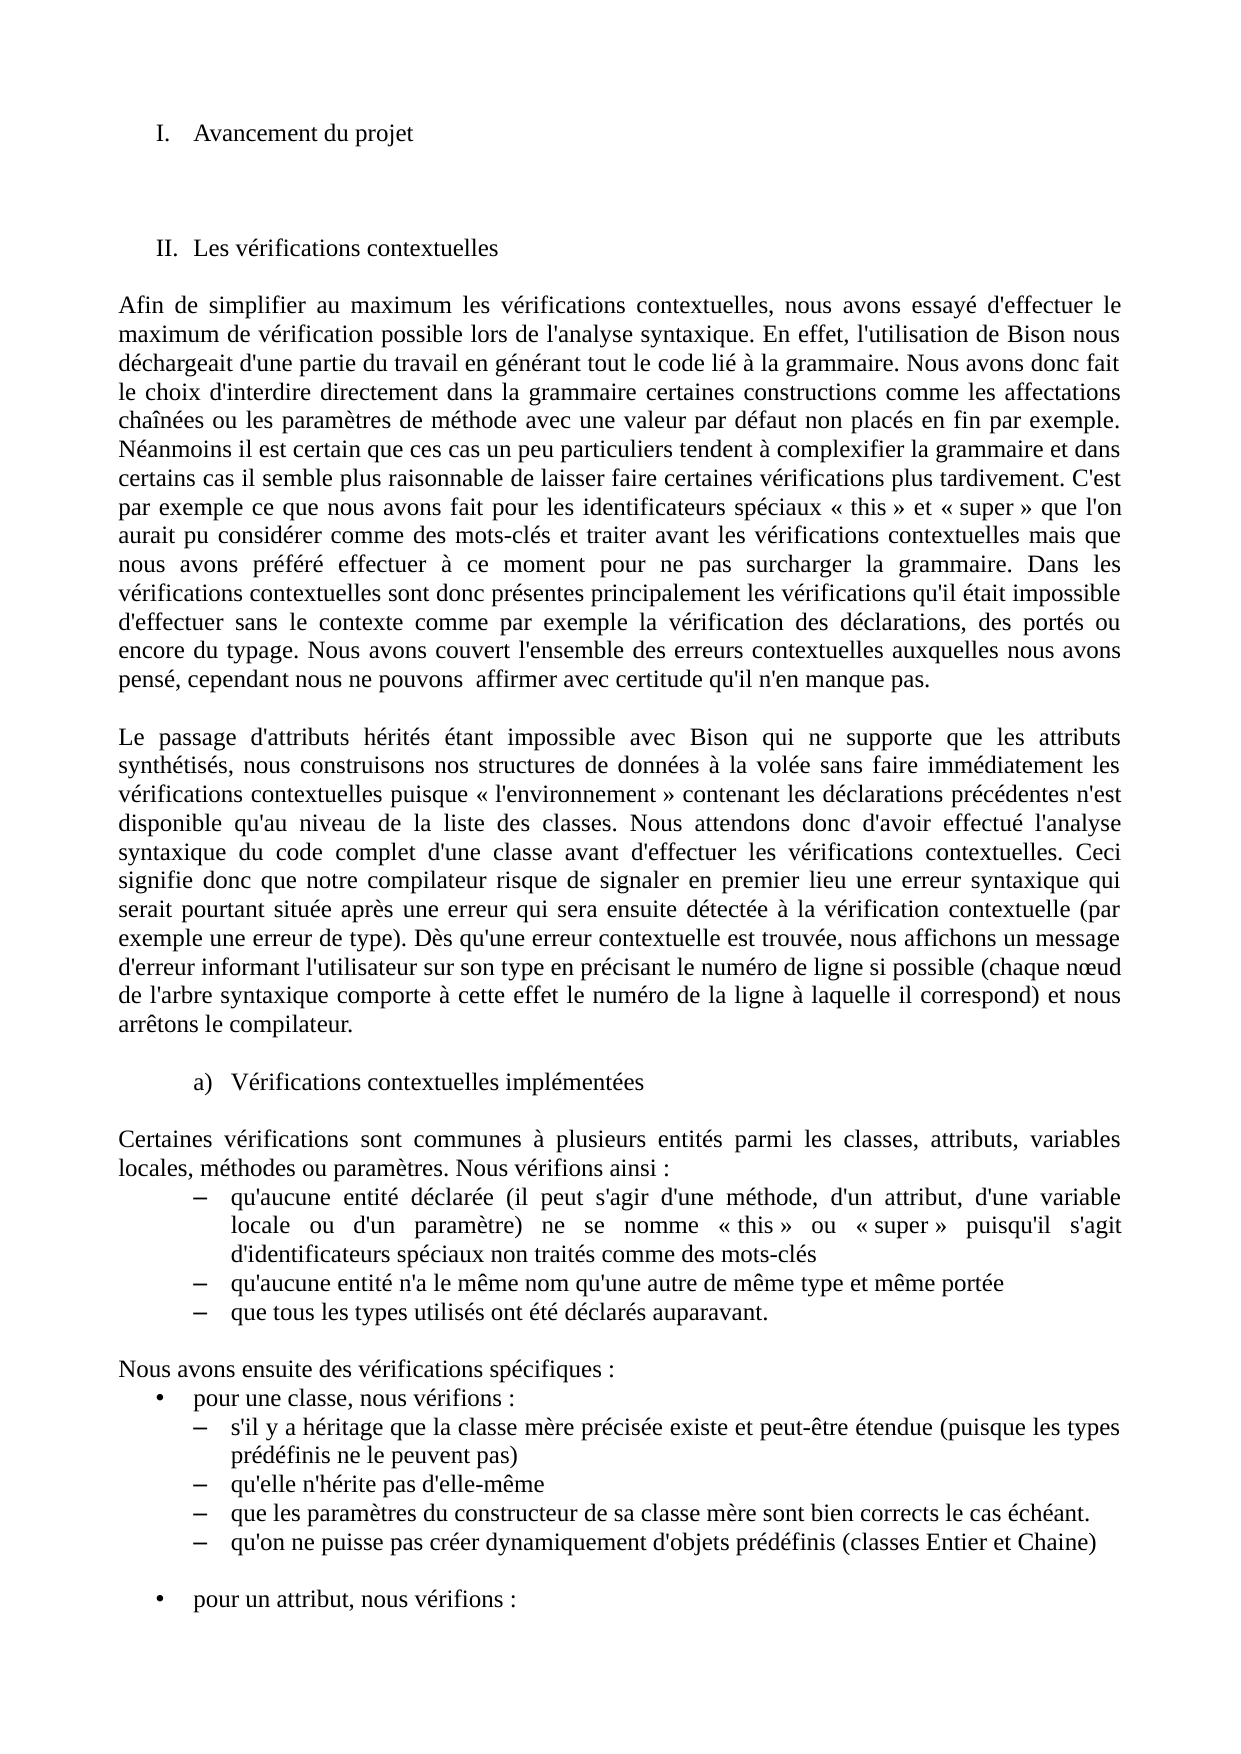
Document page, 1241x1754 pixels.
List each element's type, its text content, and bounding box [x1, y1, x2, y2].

list Vérifications contextuelles implémentées [193, 1067, 1122, 1096]
list qu'aucune entité n'a le même nom qu'une autre de même type et même portée [193, 1268, 1122, 1297]
list que tous les types utilisés ont été déclarés auparavant. [193, 1297, 1122, 1326]
list que les paramètres du constructeur de sa classe mère sont bien corrects le cas échéant. [193, 1498, 1122, 1527]
text Nous avons ensuite des vérifications spécifiques : [118, 1354, 1122, 1383]
text Certaines vérifications sont communes à plusieurs entités parmi les classes, attributs, variables locales, méthodes ou paramètres. Nous vérifions ainsi : [118, 1124, 1122, 1182]
list Les vérifications contextuelles [156, 233, 1122, 262]
list Avancement du projet [156, 118, 1122, 147]
list qu'on ne puisse pas créer dynamiquement d'objets prédéfinis (classes Entier et Chaine) [193, 1527, 1122, 1556]
list qu'aucune entité déclarée (il peut s'agir d'une méthode, d'un attribut, d'une variable locale ou d'un paramètre) ne se nomme « this » ou « super » puisqu'il s'agit d'identificateurs spéciaux non traités comme des mots-clés [193, 1182, 1122, 1268]
text Le passage d'attributs hérités étant impossible avec Bison qui ne supporte que les attributs synthétisés, nous construisons nos structures de données à la volée sans faire immédiatement les vérifications contextuelles puisque « l'environnement » contenant les déclarations précédentes n'est disponible qu'au niveau de la liste des classes. Nous attendons donc d'avoir effectué l'analyse syntaxique du code complet d'une classe avant d'effectuer les vérifications contextuelles. Ceci signifie donc que notre compilateur risque de signaler en premier lieu une erreur syntaxique qui serait pourtant située après une erreur qui sera ensuite détectée à la vérification contextuelle (par exemple une erreur de type). Dès qu'une erreur contextuelle est trouvée, nous affichons un message d'erreur informant l'utilisateur sur son type en précisant le numéro de ligne si possible (chaque nœud de l'arbre syntaxique comporte à cette effet le numéro de la ligne à laquelle il correspond) et nous arrêtons le compilateur. [118, 722, 1122, 1038]
list pour une classe, nous vérifions : [156, 1383, 1122, 1412]
list s'il y a héritage que la classe mère précisée existe et peut-être étendue (puisque les types prédéfinis ne le peuvent pas) [193, 1412, 1122, 1469]
list pour un attribut, nous vérifions : [156, 1584, 1122, 1613]
list qu'elle n'hérite pas d'elle-même [193, 1469, 1122, 1498]
text Afin de simplifier au maximum les vérifications contextuelles, nous avons essayé d'effectuer le maximum de vérification possible lors de l'analyse syntaxique. En effet, l'utilisation de Bison nous déchargeait d'une partie du travail en générant tout le code lié à la grammaire. Nous avons donc fait le choix d'interdire directement dans la grammaire certaines constructions comme les affectations chaînées ou les paramètres de méthode avec une valeur par défaut non placés en fin par exemple. Néanmoins il est certain que ces cas un peu particuliers tendent à complexifier la grammaire et dans certains cas il semble plus raisonnable de laisser faire certaines vérifications plus tardivement. C'est par exemple ce que nous avons fait pour les identificateurs spéciaux « this » et « super » que l'on aurait pu considérer comme des mots-clés et traiter avant les vérifications contextuelles mais que nous avons préféré effectuer à ce moment pour ne pas surcharger la grammaire. Dans les vérifications contextuelles sont donc présentes principalement les vérifications qu'il était impossible d'effectuer sans le contexte comme par exemple la vérification des déclarations, des portés ou encore du typage. Nous avons couvert l'ensemble des erreurs contextuelles auxquelles nous avons pensé, cependant nous ne pouvons affirmer avec certitude qu'il n'en manque pas. [118, 291, 1122, 693]
